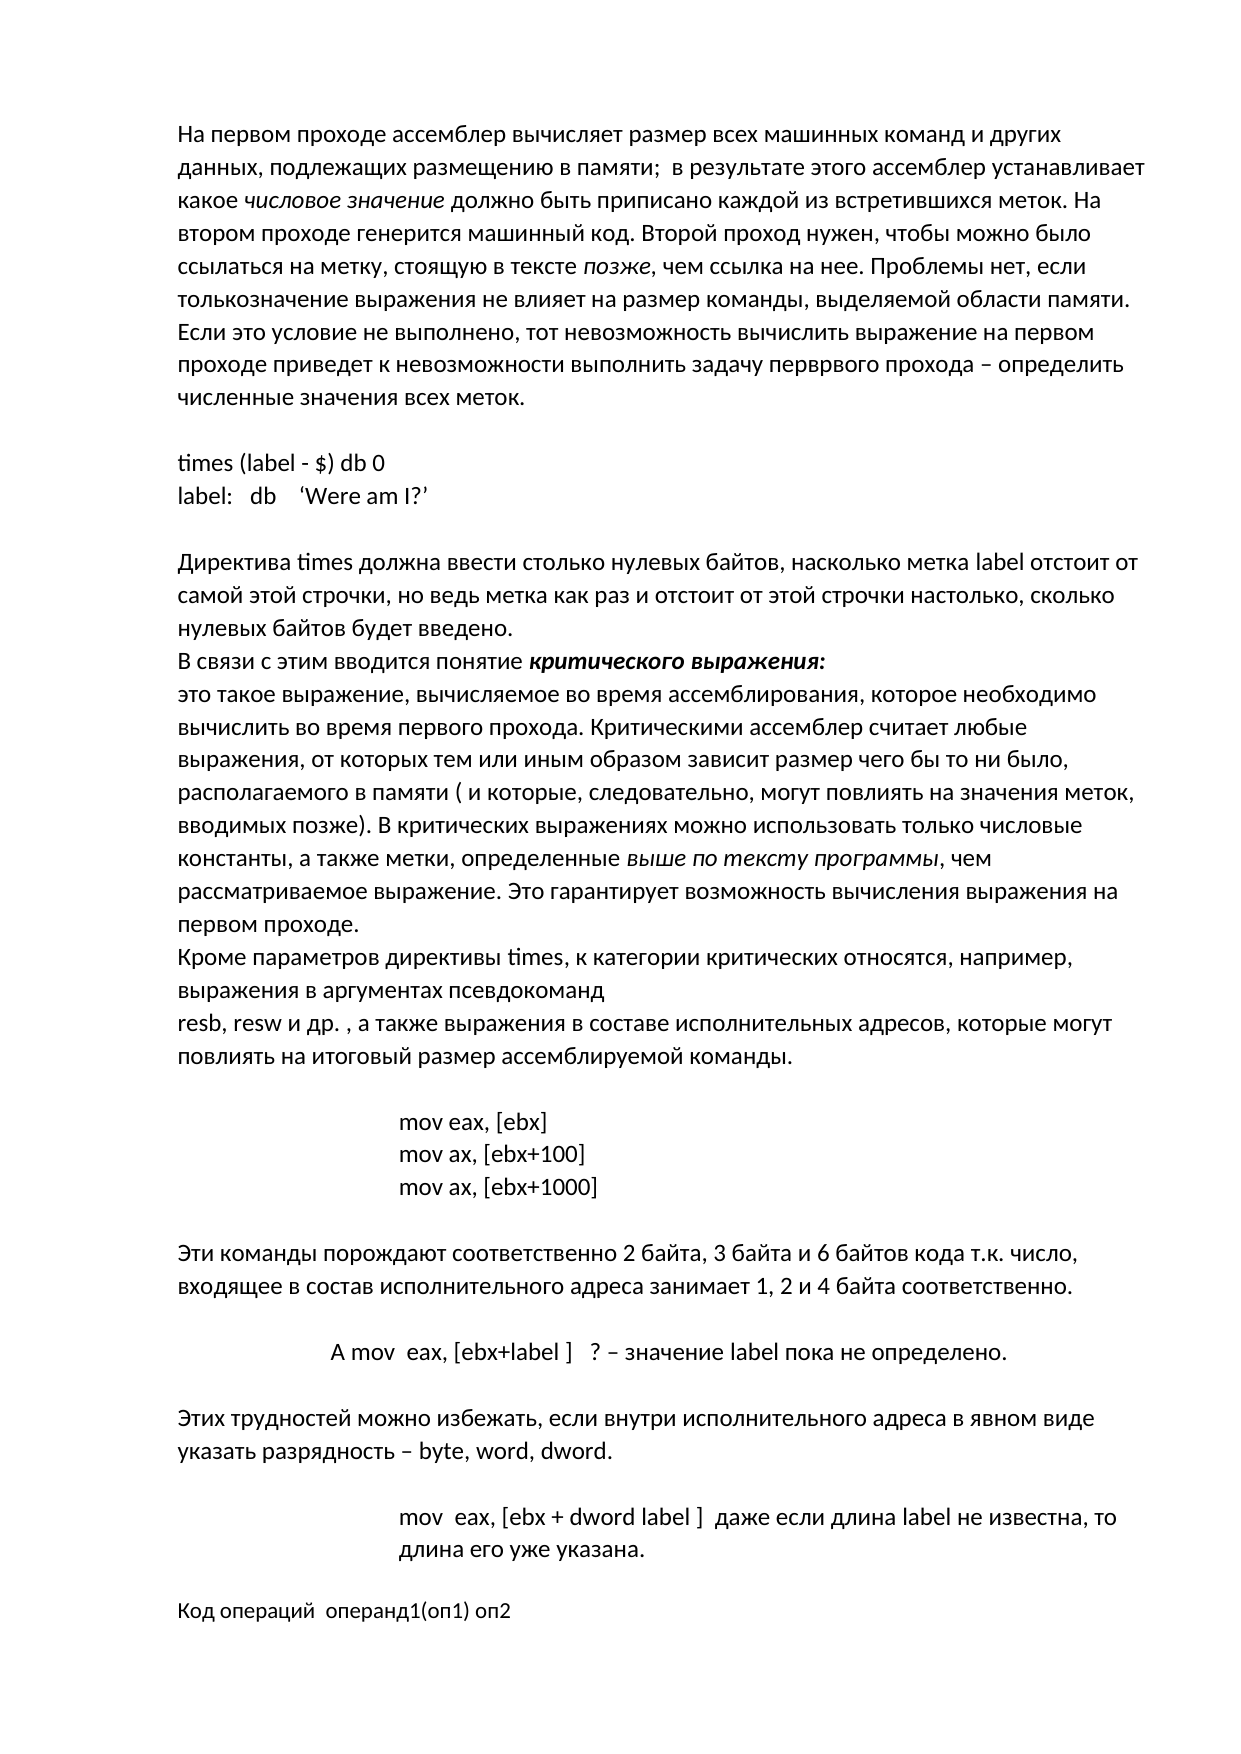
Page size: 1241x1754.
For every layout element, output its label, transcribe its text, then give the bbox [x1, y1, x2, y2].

list resb, resw и др. , а также выражения в составе исполнительных адресов, которые могут повлиять на итоговый размер ассемблируемой команды. [177, 1007, 1152, 1070]
list это такое выражение, вычисляемое во время ассемблирования, которое необходимо вычислить во время первого прохода. Критическими ассемблер считает любые выражения, от которых тем или иным образом зависит размер чего бы то ни было, располагаемого в памяти ( и которые, следовательно, могут повлиять на значения меток, вводимых позже). В критических выражениях можно использовать только числовые константы, а также метки, определенные выше по тексту программы, чем рассматриваемое выражение. Это гарантирует возможность вычисления выражения на первом проходе. [177, 678, 1152, 939]
list Эти команды порождают соответственно 2 байта, 3 байта и 6 байтов кода т.к. число, входящее в состав исполнительного адреса занимает 1, 2 и 4 байта соответственно. [177, 1237, 1152, 1301]
list times (label - $) db 0 [177, 447, 1152, 478]
list А mov eax, [ebx+label ] ? – значение label пока не определено. [325, 1336, 1152, 1367]
list Директива times должна ввести столько нулевых байтов, насколько метка label отстоит от самой этой строчки, но ведь метка как раз и отстоит от этой строчки настолько, сколько нулевых байтов будет введено. [177, 546, 1152, 642]
list mov ax, [ebx+1000] [398, 1171, 1152, 1202]
list Код операций операнд1(оп1) оп2 [177, 1596, 1152, 1624]
list mov eax, [ebx + dword label ] даже если длина label не известна, то длина eго уже указана. [398, 1501, 1152, 1594]
list Кроме параметров директивы times, к категории критических относятся, например, выражения в аргументах псевдокоманд [177, 941, 1152, 1004]
list label: db ‘Were am I?’ [177, 480, 1152, 511]
list mov eax, [ebx] [398, 1106, 1152, 1136]
list mov ax, [ebx+100] [398, 1138, 1152, 1169]
list В связи с этим вводится понятие критического выражения: [177, 645, 1152, 675]
list Этих трудностей можно избежать, если внутри исполнительного адреса в явном виде указать разрядность – byte, word, dword. [177, 1402, 1152, 1465]
list На первом проходе ассемблер вычисляет размер всех машинных команд и других данных, подлежащих размещению в памяти; в результате этого ассемблер устанавливает какое числовое значение должно быть приписано каждой из встретившихся меток. На втором проходе генерится машинный код. Второй проход нужен, чтобы можно было ссылаться на метку, стоящую в тексте позже, чем ссылка на нее. Проблемы нет, если толькозначение выражения не влияет на размер команды, выделяемой области памяти. Если это условие не выполнено, тот невозможность вычислить выражение на первом проходе приведет к невозможности выполнить задачу перврвого прохода – определить численные значения всех меток. [177, 118, 1152, 412]
